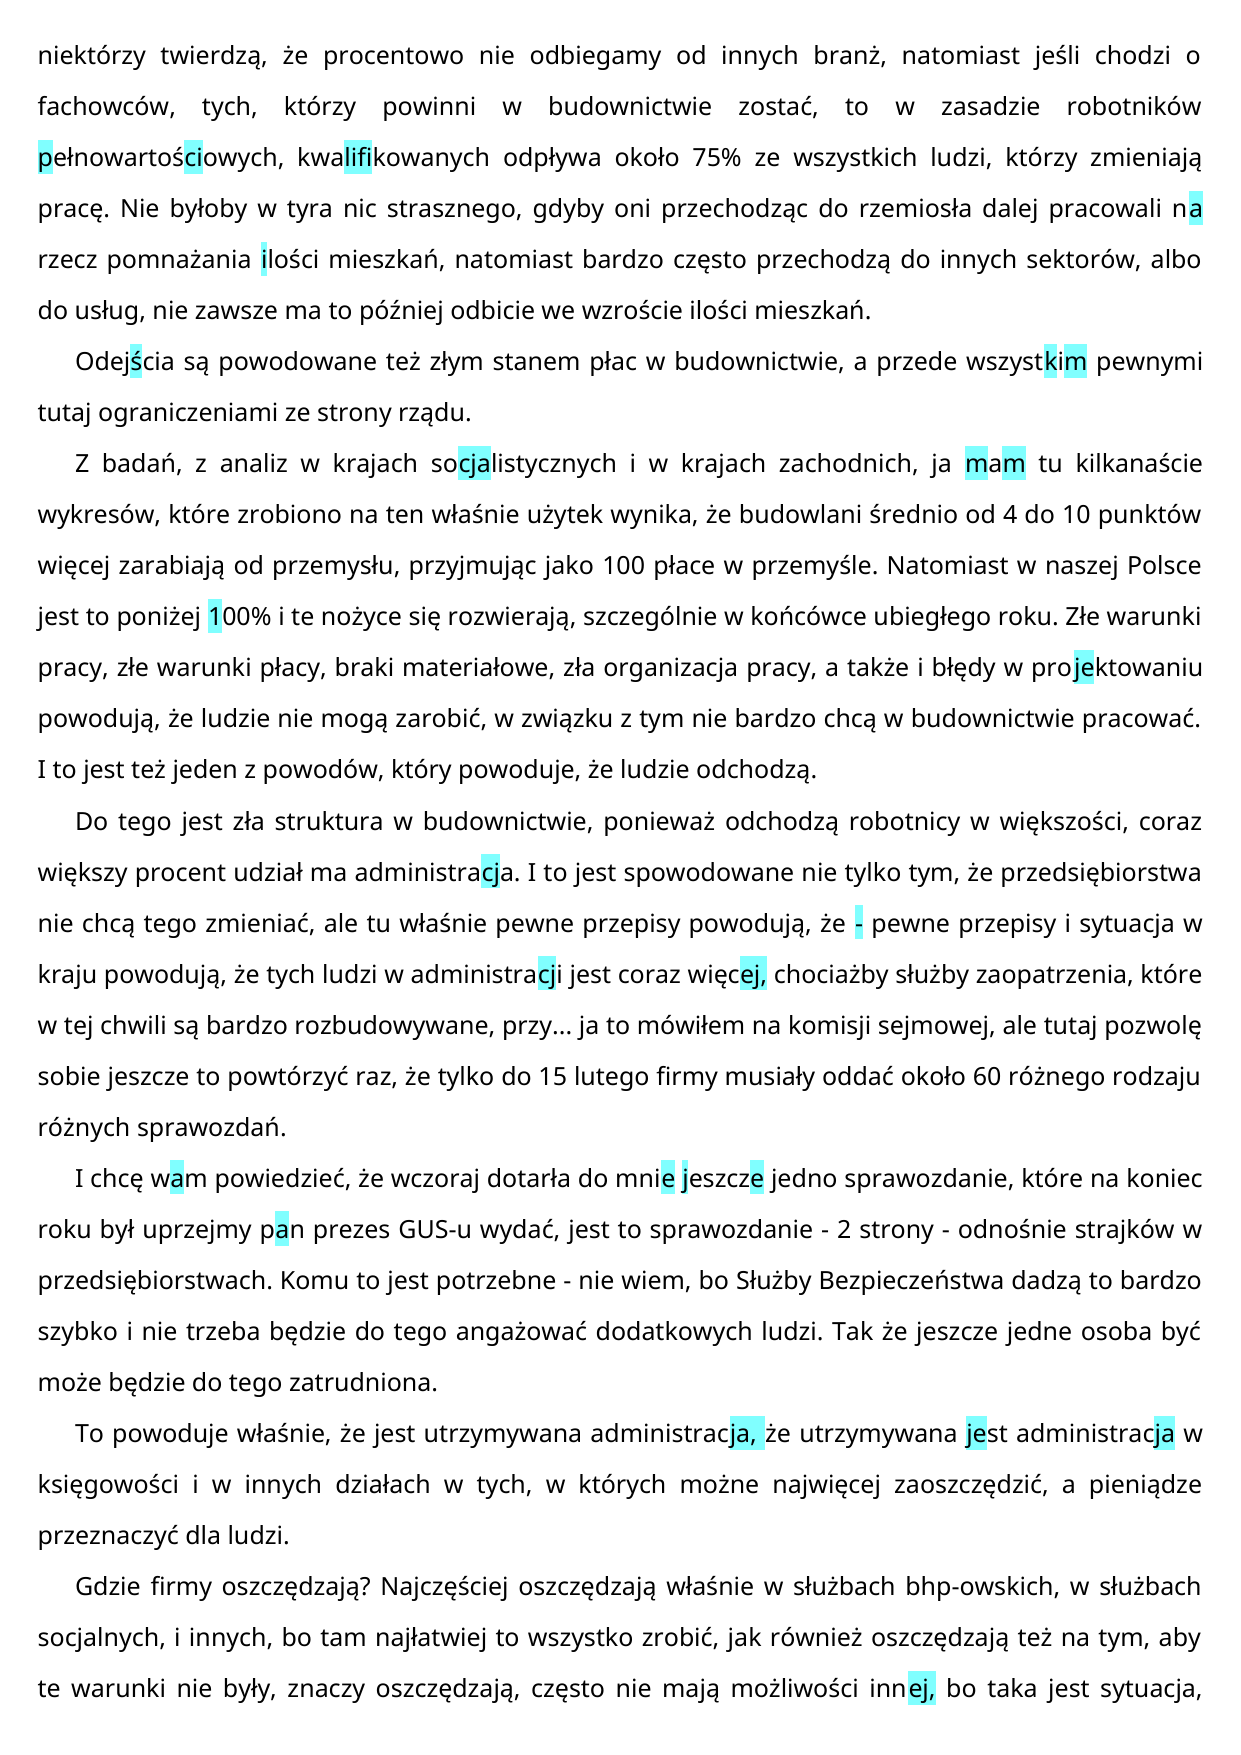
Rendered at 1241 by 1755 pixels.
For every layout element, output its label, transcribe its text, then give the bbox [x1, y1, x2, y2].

text I chcę wam powiedzieć, że wczoraj dotarła do mnie jeszcze jedno sprawozdanie, które na koniec roku był uprzejmy pan prezes GUS-u wydać, jest to sprawozdanie - 2 strony - odnośnie strajków w przedsiębiorstwach. Komu to jest potrzebne - nie wiem, bo Służby Bezpieczeństwa dadzą to bardzo szybko i nie trzeba będzie do tego angażować dodatkowych ludzi. Tak że jeszcze jedne osoba być może będzie do tego zatrudniona. [37, 1160, 1203, 1399]
text Do tego jest zła struktura w budownictwie, ponieważ odchodzą robotnicy w większości, coraz większy procent udział ma administracja. I to jest spowodowane nie tylko tym, że przedsiębiorstwa nie chcą tego zmieniać, ale tu właśnie pewne przepisy powodują, że - pewne przepisy i sytuacja w kraju powodują, że tych ludzi w administracji jest coraz więcej, chociażby służby zaopatrzenia, które w tej chwili są bardzo rozbudowywane, przy... ja to mówiłem na komisji sejmowej, ale tutaj pozwolę sobie jeszcze to powtórzyć raz, że tylko do 15 lutego firmy musiały oddać około 60 różnego rodzaju różnych sprawozdań. [37, 803, 1203, 1143]
text To powoduje właśnie, że jest utrzymywana administracja, że utrzymywana jest administracja w księgowości i w innych działach w tych, w których możne najwięcej zaoszczędzić, a pieniądze przeznaczyć dla ludzi. [37, 1416, 1203, 1552]
text Z badań, z analiz w krajach socjalistycznych i w krajach zachodnich, ja mam tu kilkanaście wykresów, które zrobiono na ten właśnie użytek wynika, że budowlani średnio od 4 do 10 punktów więcej zarabiają od przemysłu, przyjmując jako 100 płace w przemyśle. Natomiast w naszej Polsce jest to poniżej 100% i te nożyce się rozwierają, szczególnie w końcówce ubiegłego roku. Złe warunki pracy, złe warunki płacy, braki materiałowe, zła organizacja pracy, a także i błędy w projektowaniu powodują, że ludzie nie mogą zarobić, w związku z tym nie bardzo chcą w budownictwie pracować. I to jest też jeden z powodów, który powoduje, że ludzie odchodzą. [37, 446, 1203, 786]
text Gdzie firmy oszczędzają? Najczęściej oszczędzają właśnie w służbach bhp-owskich, w służbach socjalnych, i innych, bo tam najłatwiej to wszystko zrobić, jak również oszczędzają też na tym, aby te warunki nie były, znaczy oszczędzają, często nie mają możliwości innej, bo taka jest sytuacja, [37, 1569, 1203, 1705]
text Odejścia są powodowane też złym stanem płac w budownictwie, a przede wszystkim pewnymi tutaj ograniczeniami ze strony rządu. [37, 344, 1203, 429]
text niektórzy twierdzą, że procentowo nie odbiegamy od innych branż, natomiast jeśli chodzi o fachowców, tych, którzy powinni w budownictwie zostać, to w zasadzie robotników pełnowartościowych, kwalifikowanych odpływa około 75% ze wszystkich ludzi, którzy zmieniają pracę. Nie byłoby w tyra nic strasznego, gdyby oni przechodząc do rzemiosła dalej pracowali na rzecz pomnażania ilości mieszkań, natomiast bardzo często przechodzą do innych sektorów, albo do usług, nie zawsze ma to później odbicie we wzroście ilości mieszkań. [37, 37, 1203, 327]
